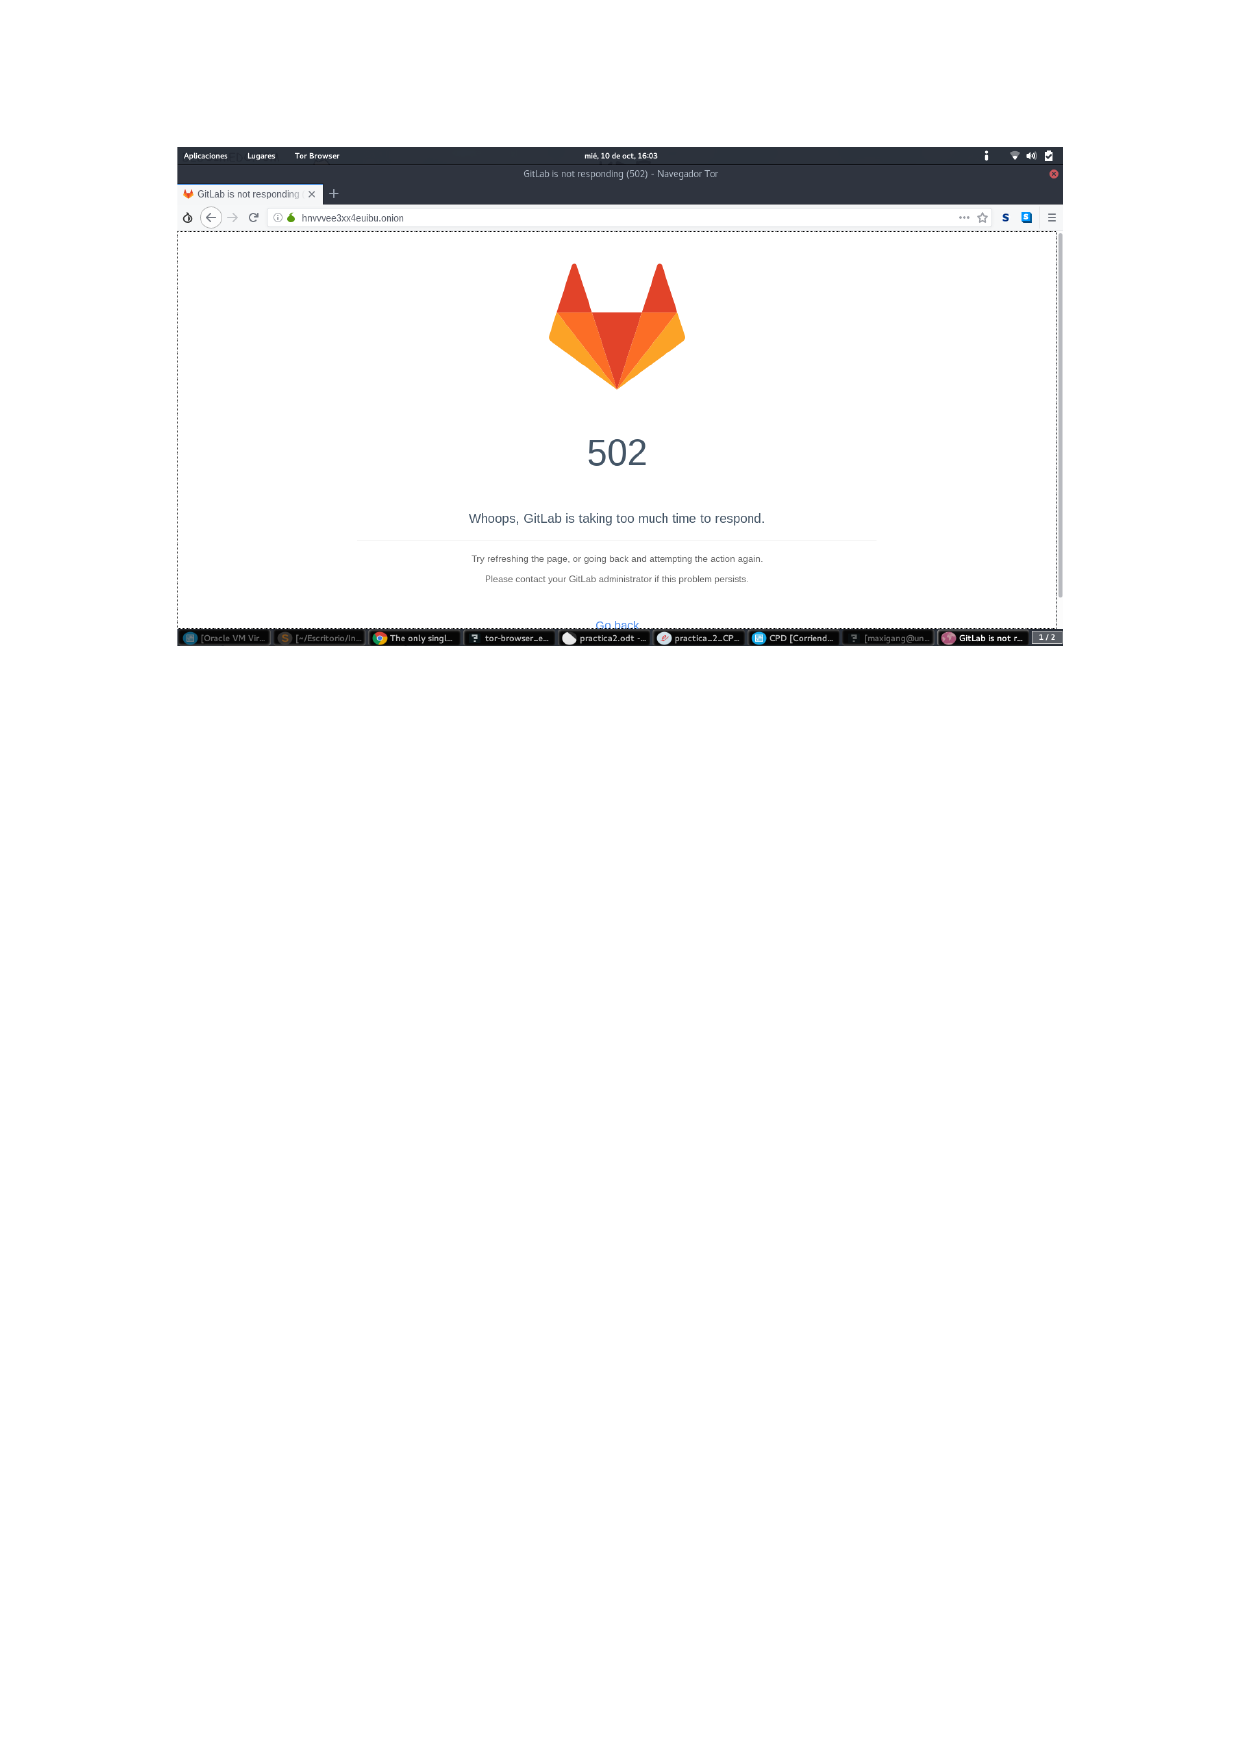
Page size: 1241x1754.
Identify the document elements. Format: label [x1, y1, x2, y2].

picture [177, 147, 1063, 646]
